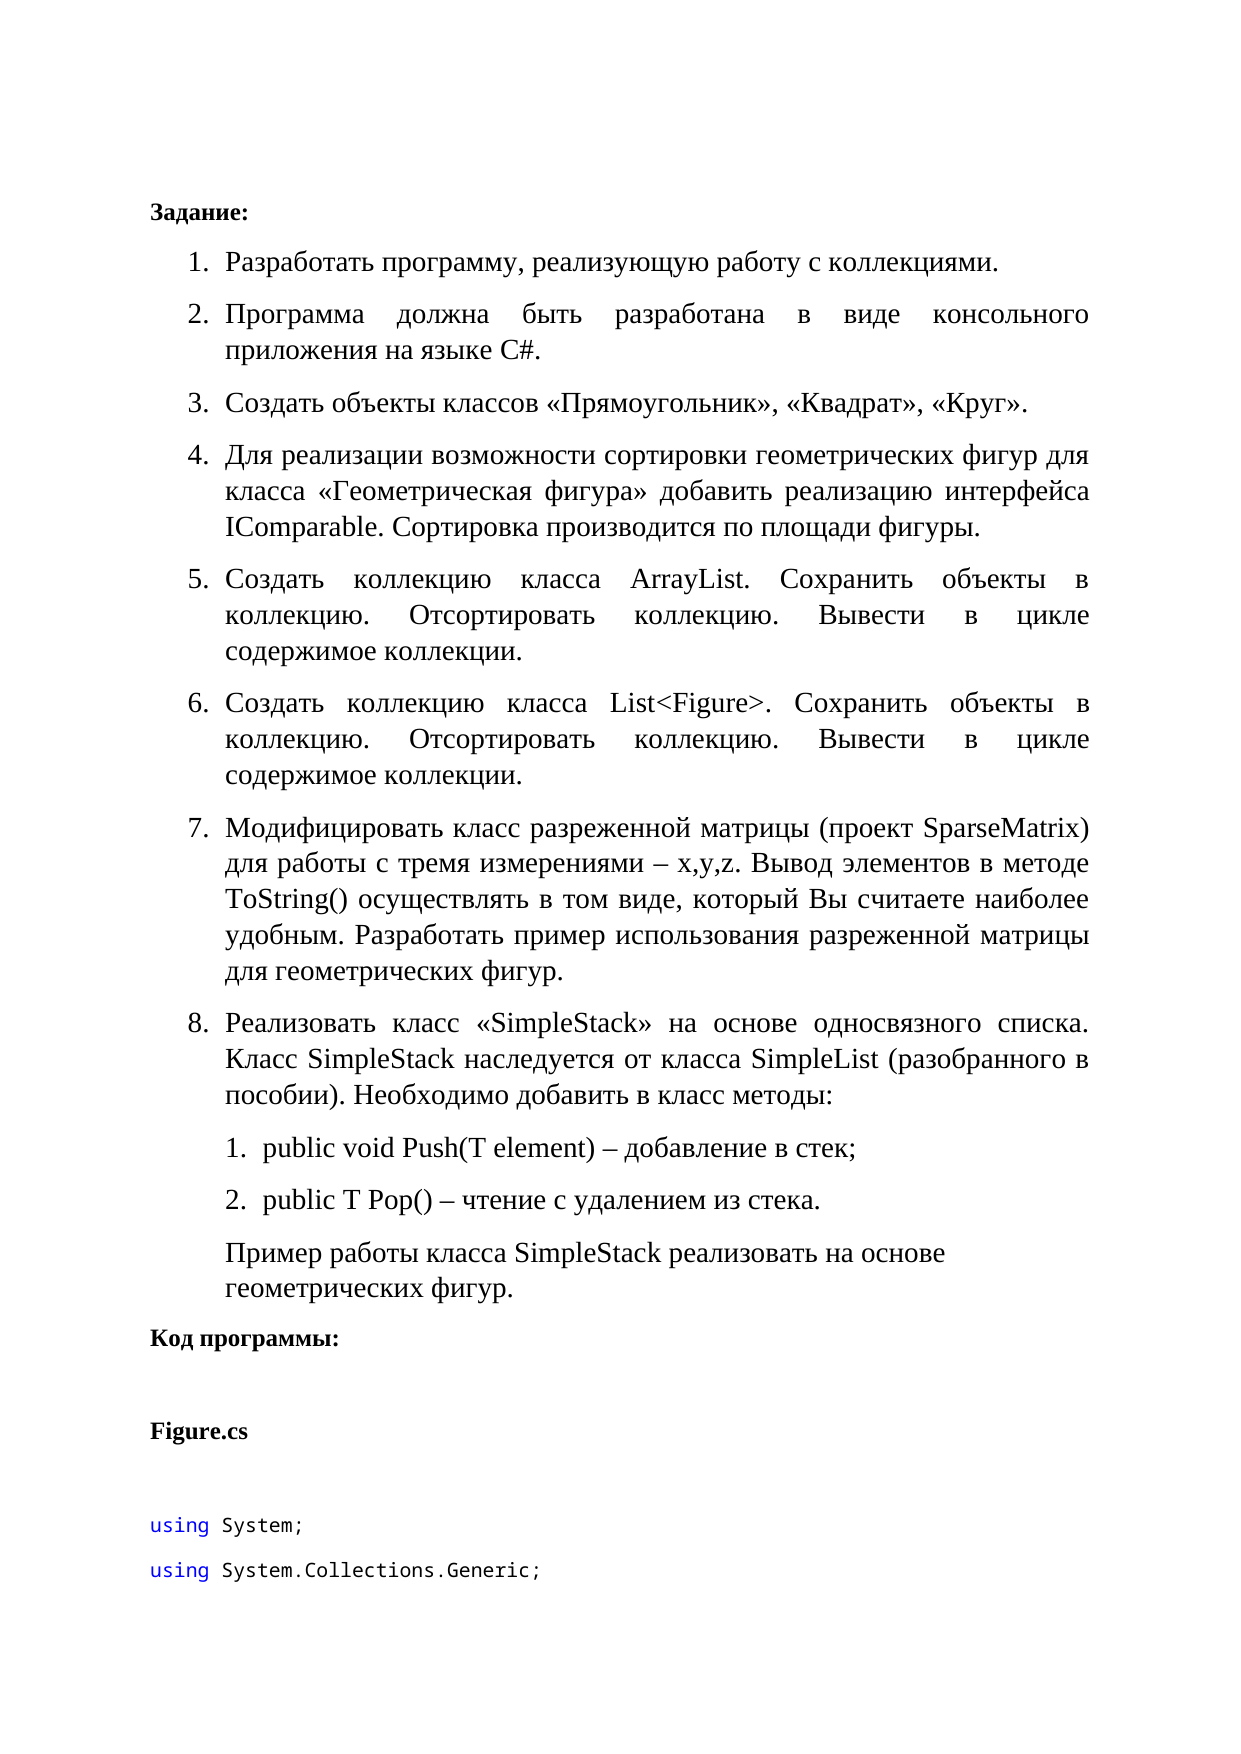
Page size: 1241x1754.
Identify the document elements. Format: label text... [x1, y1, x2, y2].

list Создать коллекцию класса ArrayList. Сохранить объекты в коллекцию. Отсортировать коллекцию. Вывести в цикле содержимое коллекции. [187, 561, 1090, 667]
list public void Push(T element) – добавление в стек; [225, 1130, 1090, 1163]
text using System; [150, 1511, 1090, 1538]
text using System.Collections.Generic; [150, 1556, 1090, 1583]
text Код программы: [150, 1323, 1090, 1352]
text Задание: [150, 197, 1090, 225]
list Разработать программу, реализующую работу с коллекциями. [187, 244, 1090, 277]
list Программа должна быть разработана в виде консольного приложения на языке C#. [187, 296, 1090, 366]
list Модифицировать класс разреженной матрицы (проект SparseMatrix) для работы с тремя измерениями – x,y,z. Вывод элементов в методе ToString() осуществлять в том виде, который Вы считаете наиболее удобным. Разработать пример использования разреженной матрицы для геометрических фигур. [187, 810, 1090, 987]
list Реализовать класс «SimpleStack» на основе односвязного списка. Класс SimpleStack наследуется от класса SimpleList (разобранного в пособии). Необходимо добавить в класс методы: [187, 1006, 1090, 1111]
list Создать коллекцию класса List<Figure>. Сохранить объекты в коллекцию. Отсортировать коллекцию. Вывести в цикле содержимое коллекции. [187, 686, 1090, 791]
list Для реализации возможности сортировки геометрических фигур для класса «Геометрическая фигура» добавить реализацию интерфейса IComparable. Сортировка производится по площади фигуры. [187, 437, 1090, 542]
list Создать объекты классов «Прямоугольник», «Квадрат», «Круг». [187, 385, 1090, 418]
list Пример работы класса SimpleStack реализовать на основе геометрических фигур. [187, 1235, 1090, 1304]
list public T Pop() – чтение с удалением из стека. [225, 1182, 1090, 1216]
text Figure.cs [150, 1416, 1090, 1445]
